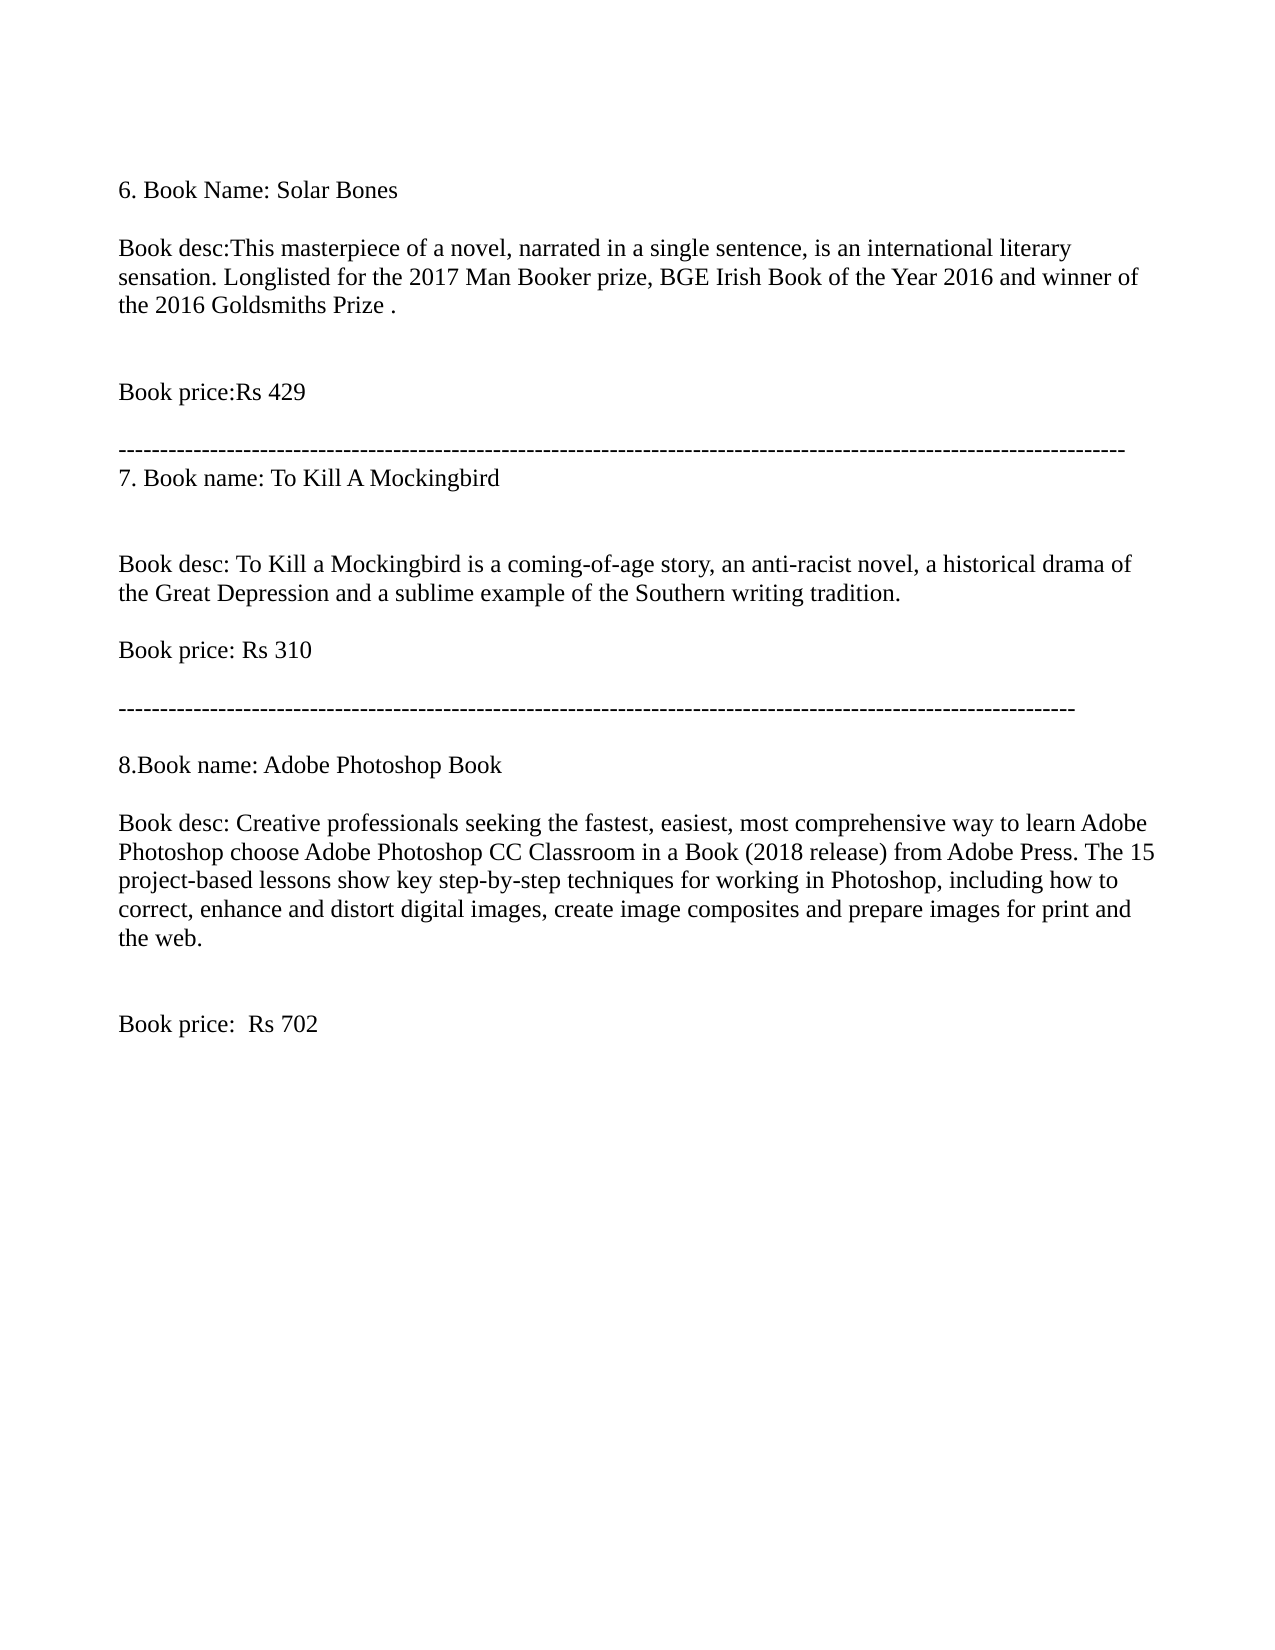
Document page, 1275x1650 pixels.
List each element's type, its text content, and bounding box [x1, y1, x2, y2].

text ------------------------------------------------------------------------------------------------------------------- [118, 693, 1157, 722]
text Book price: Rs 702 [118, 1009, 1157, 1038]
text 8.Book name: Adobe Photoshop Book [118, 751, 1157, 779]
text 6. Book Name: Solar Bones [118, 176, 1157, 204]
text Book price: Rs 310 [118, 636, 1157, 664]
text Book desc: To Kill a Mockingbird is a coming-of-age story, an anti-racist novel, a historical drama of the Great Depression and a sublime example of the Southern writing tradition. [118, 549, 1157, 607]
text Book desc:This masterpiece of a novel, narrated in a single sentence, is an international literary sensation. Longlisted for the 2017 Man Booker prize, BGE Irish Book of the Year 2016 and winner of the 2016 Goldsmiths Prize . [118, 233, 1157, 319]
text Book price:Rs 429 [118, 377, 1157, 406]
text ------------------------------------------------------------------------------------------------------------------------- [118, 434, 1157, 463]
text 7. Book name: To Kill A Mockingbird [118, 463, 1157, 492]
text Book desc: Creative professionals seeking the fastest, easiest, most comprehensive way to learn Adobe Photoshop choose Adobe Photoshop CC Classroom in a Book (2018 release) from Adobe Press. The 15 project-based lessons show key step-by-step techniques for working in Photoshop, including how to correct, enhance and distort digital images, create image composites and prepare images for print and the web. [118, 808, 1157, 952]
